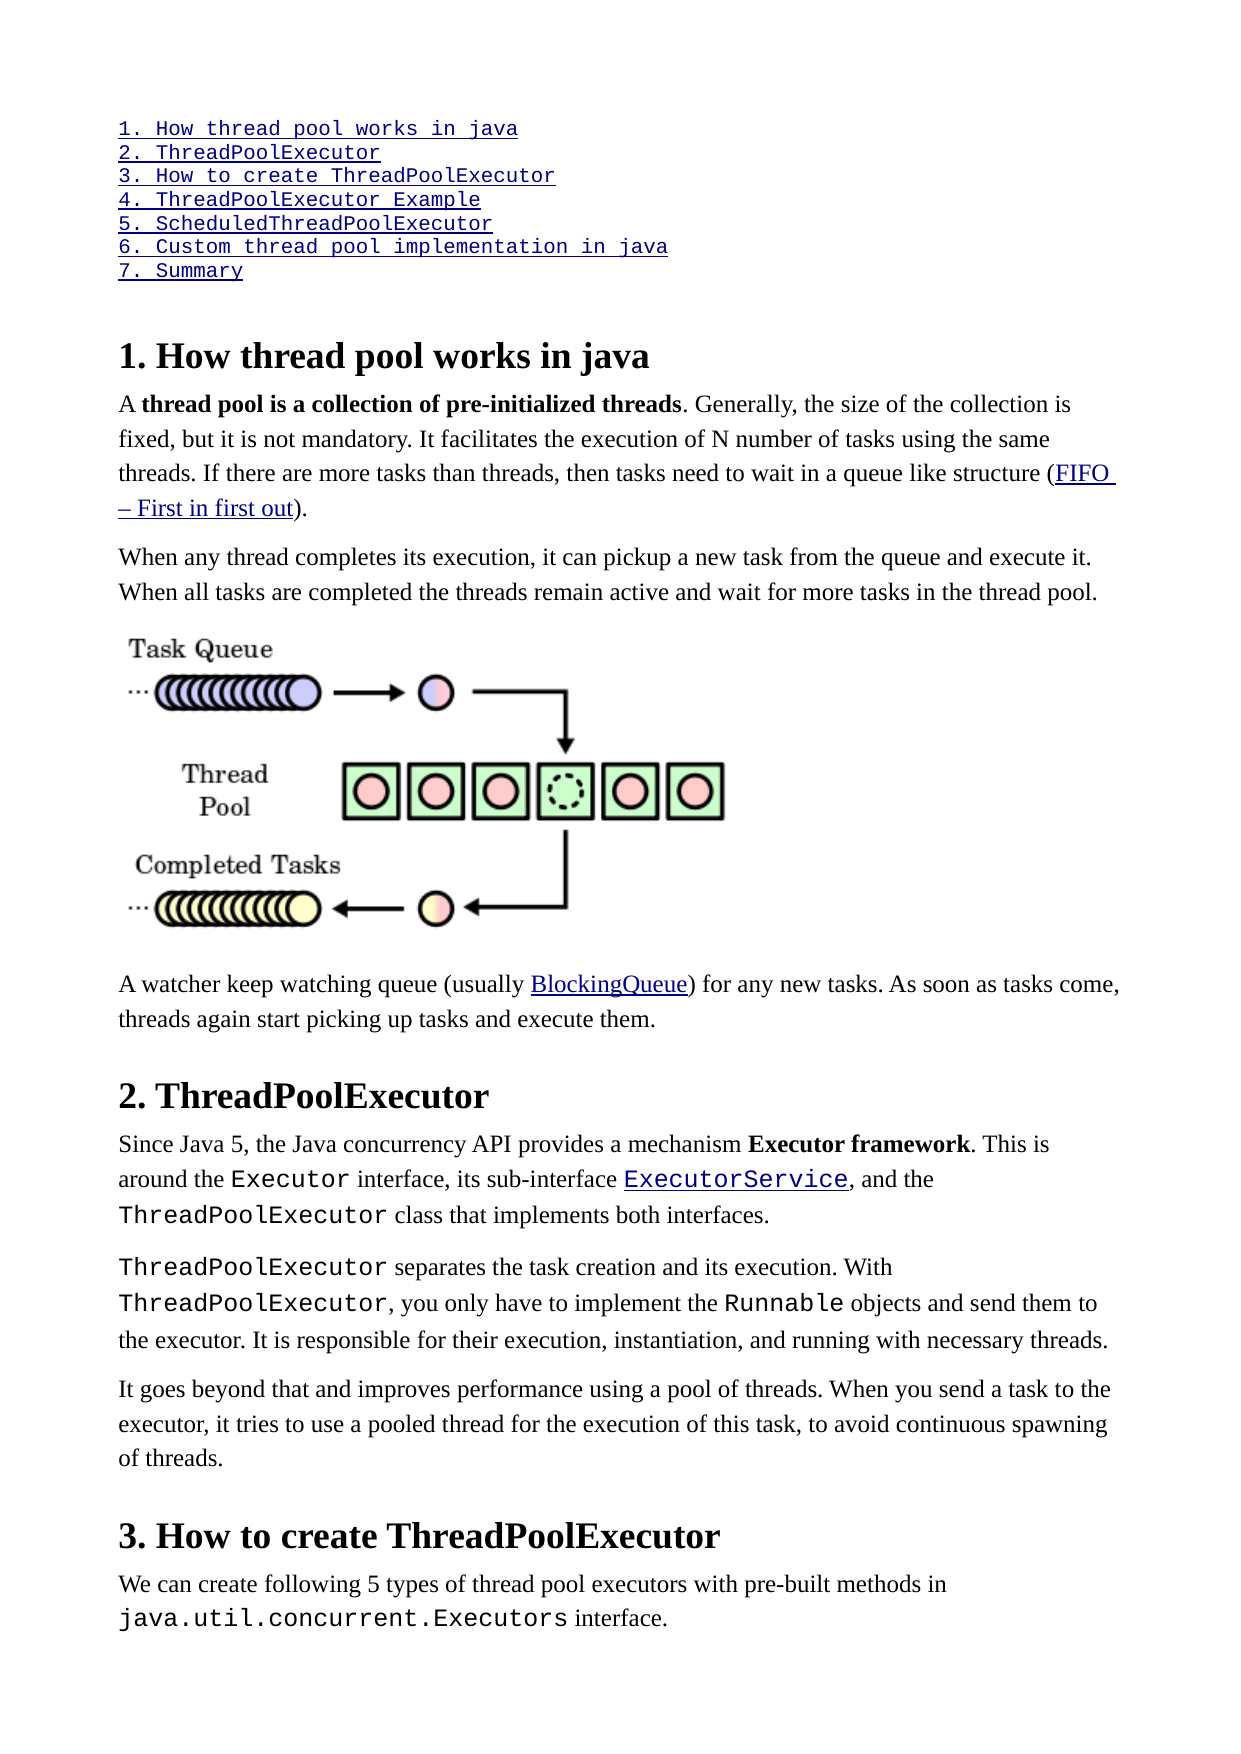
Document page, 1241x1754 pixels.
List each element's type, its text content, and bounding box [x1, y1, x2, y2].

subtitle 1. How thread pool works in java [118, 334, 1122, 377]
text Since Java 5, the Java concurrency API provides a mechanism Executor framework. This is around the Executor interface, its sub-interface ExecutorService, and the ThreadPoolExecutor class that implements both interfaces. [118, 1129, 1122, 1231]
subtitle 2. ThreadPoolExecutor [118, 1074, 1122, 1117]
text 4. ThreadPoolExecutor Example [118, 189, 1122, 213]
subtitle 3. How to create ThreadPoolExecutor [118, 1513, 1122, 1556]
picture [118, 625, 744, 949]
text 1. How thread pool works in java [118, 118, 1122, 142]
text We can create following 5 types of thread pool executors with pre-built methods in java.util.concurrent.Executors interface. [118, 1569, 1122, 1634]
text 6. Custom thread pool implementation in java [118, 236, 1122, 260]
text It goes beyond that and improves performance using a pool of threads. When you send a task to the executor, it tries to use a pooled thread for the execution of this task, to avoid continuous spawning of threads. [118, 1374, 1122, 1472]
text 2. ThreadPoolExecutor [118, 142, 1122, 165]
text 3. How to create ThreadPoolExecutor [118, 165, 1122, 189]
text 7. Summary [118, 260, 1122, 284]
text When any thread completes its execution, it can pickup a new task from the queue and execute it. When all tasks are completed the threads remain active and wait for more tasks in the thread pool. [118, 542, 1122, 605]
text A thread pool is a collection of pre-initialized threads. Generally, the size of the collection is fixed, but it is not mandatory. It facilitates the execution of N number of tasks using the same threads. If there are more tasks than threads, then tasks need to wait in a queue like structure (FIFO – First in first out). [118, 389, 1122, 522]
text ThreadPoolExecutor separates the task creation and its execution. With ThreadPoolExecutor, you only have to implement the Runnable objects and send them to the executor. It is responsible for their execution, instantiation, and running with necessary threads. [118, 1252, 1122, 1354]
text 5. ScheduledThreadPoolExecutor [118, 213, 1122, 236]
text A watcher keep watching queue (usually BlockingQueue) for any new tasks. As soon as tasks come, threads again start picking up tasks and execute them. [118, 969, 1122, 1033]
